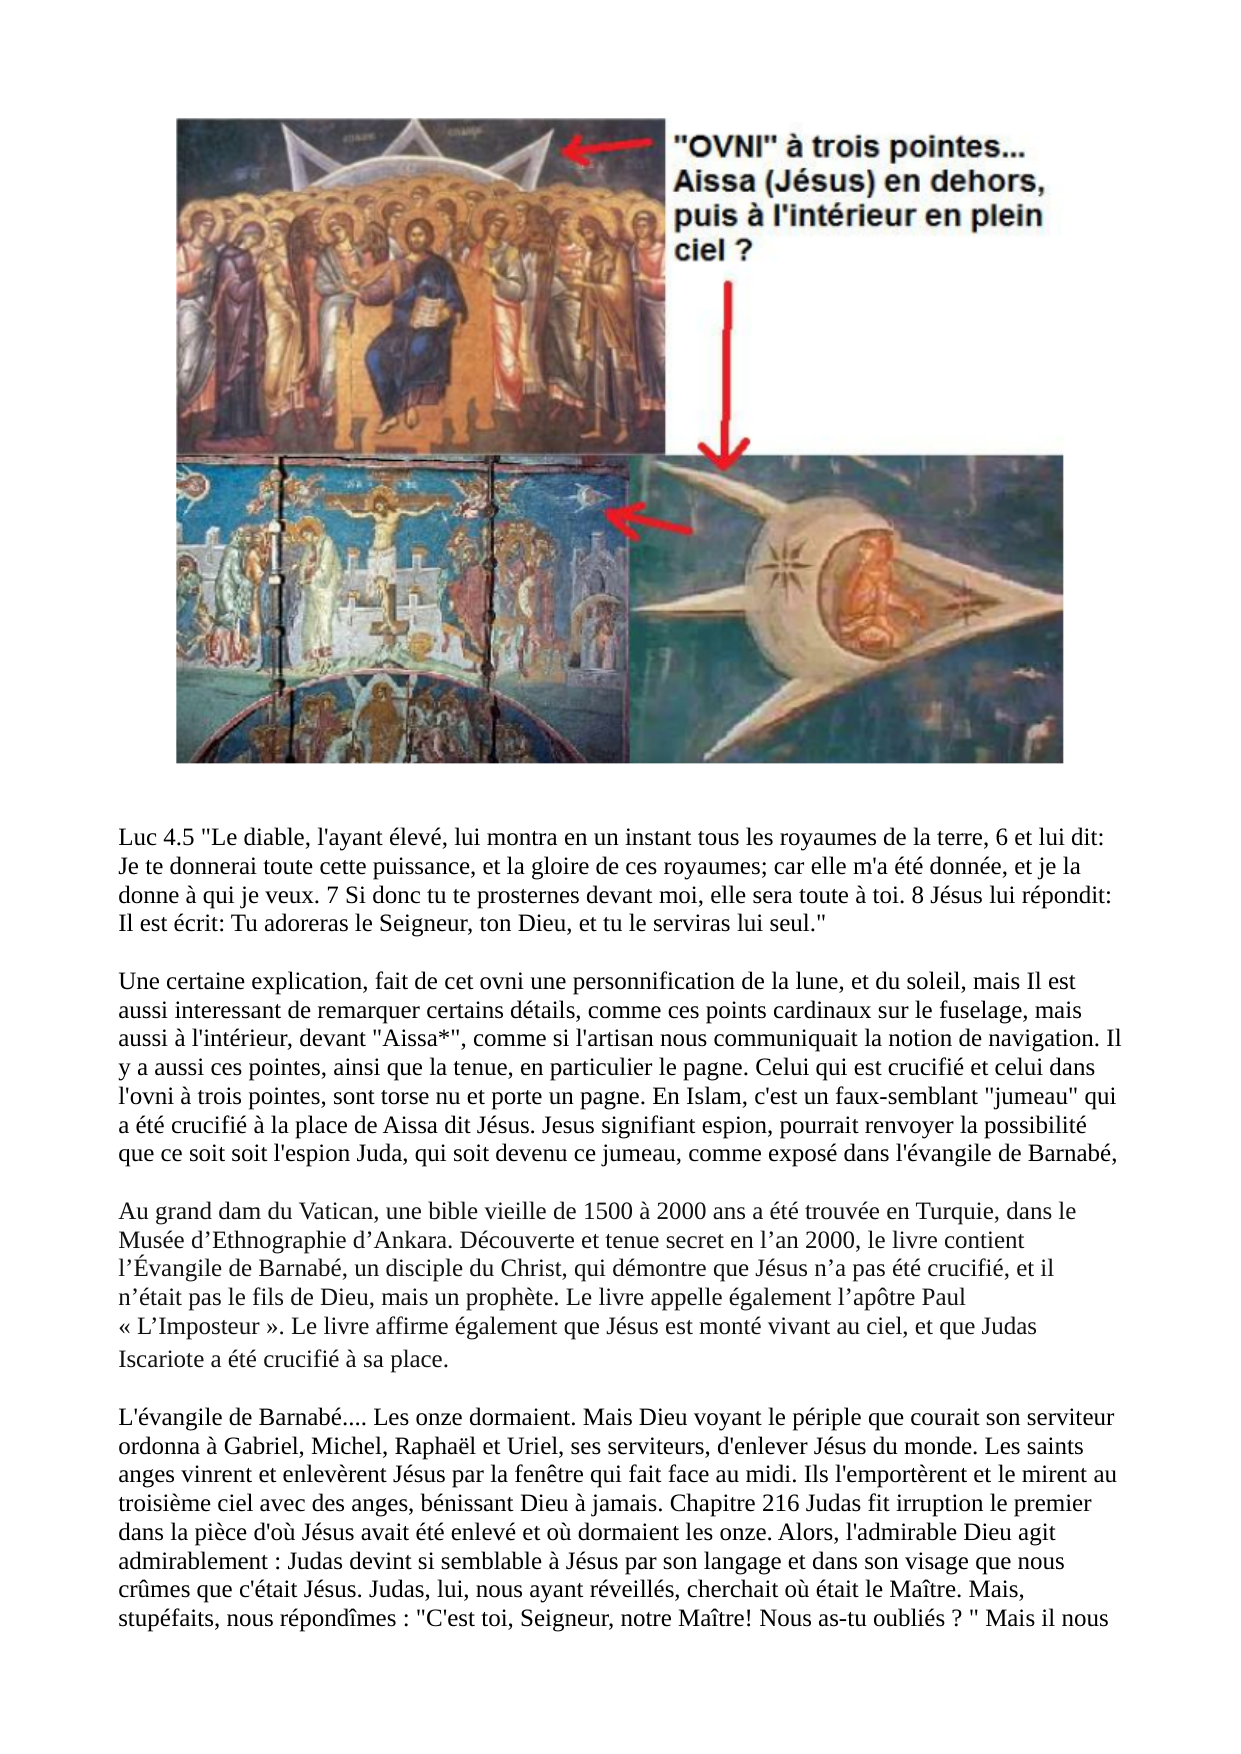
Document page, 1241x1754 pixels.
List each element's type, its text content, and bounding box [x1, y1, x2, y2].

text Au grand dam du Vatican, une bible vieille de 1500 à 2000 ans a été trouvée en Turquie, dans le Musée d’Ethnographie d’Ankara. Découverte et tenue secret en l’an 2000, le livre contient l’Évangile de Barnabé, un disciple du Christ, qui démontre que Jésus n’a pas été crucifié, et il n’était pas le fils de Dieu, mais un prophète. Le livre appelle également l’apôtre Paul « L’Imposteur ». Le livre affirme également que Jésus est monté vivant au ciel, et que Judas Iscariote a été crucifié à sa place. [118, 1196, 1122, 1373]
text L'évangile de Barnabé.... Les onze dormaient. Mais Dieu voyant le périple que courait son serviteur ordonna à Gabriel, Michel, Raphaël et Uriel, ses serviteurs, d'enlever Jésus du monde. Les saints anges vinrent et enlevèrent Jésus par la fenêtre qui fait face au midi. Ils l'emportèrent et le mirent au troisième ciel avec des anges, bénissant Dieu à jamais. Chapitre 216 Judas fit irruption le premier dans la pièce d'où Jésus avait été enlevé et où dormaient les onze. Alors, l'admirable Dieu agit admirablement : Judas devint si semblable à Jésus par son langage et dans son visage que nous crûmes que c'était Jésus. Judas, lui, nous ayant réveillés, cherchait où était le Maître. Mais, stupéfaits, nous répondîmes : "C'est toi, Seigneur, notre Maître! Nous as-tu oubliés ? " Mais il nous [118, 1402, 1122, 1632]
text Une certaine explication, fait de cet ovni une personnification de la lune, et du soleil, mais Il est aussi interessant de remarquer certains détails, comme ces points cardinaux sur le fuselage, mais aussi à l'intérieur, devant "Aissa*", comme si l'artisan nous communiquait la notion de navigation. Il y a aussi ces pointes, ainsi que la tenue, en particulier le pagne. Celui qui est crucifié et celui dans l'ovni à trois pointes, sont torse nu et porte un pagne. En Islam, c'est un faux-semblant "jumeau" qui a été crucifié à la place de Aissa dit Jésus. Jesus signifiant espion, pourrait renvoyer la possibilité que ce soit soit l'espion Juda, qui soit devenu ce jumeau, comme exposé dans l'évangile de Barnabé, [118, 966, 1122, 1167]
text Luc 4.5 "Le diable, l'ayant élevé, lui montra en un instant tous les royaumes de la terre, 6 et lui dit: Je te donnerai toute cette puissance, et la gloire de ces royaumes; car elle m'a été donnée, et je la donne à qui je veux. 7 Si donc tu te prosternes devant moi, elle sera toute à toi. 8 Jésus lui répondit: Il est écrit: Tu adoreras le Seigneur, ton Dieu, et tu le serviras lui seul." [118, 822, 1122, 937]
picture [175, 118, 1065, 765]
